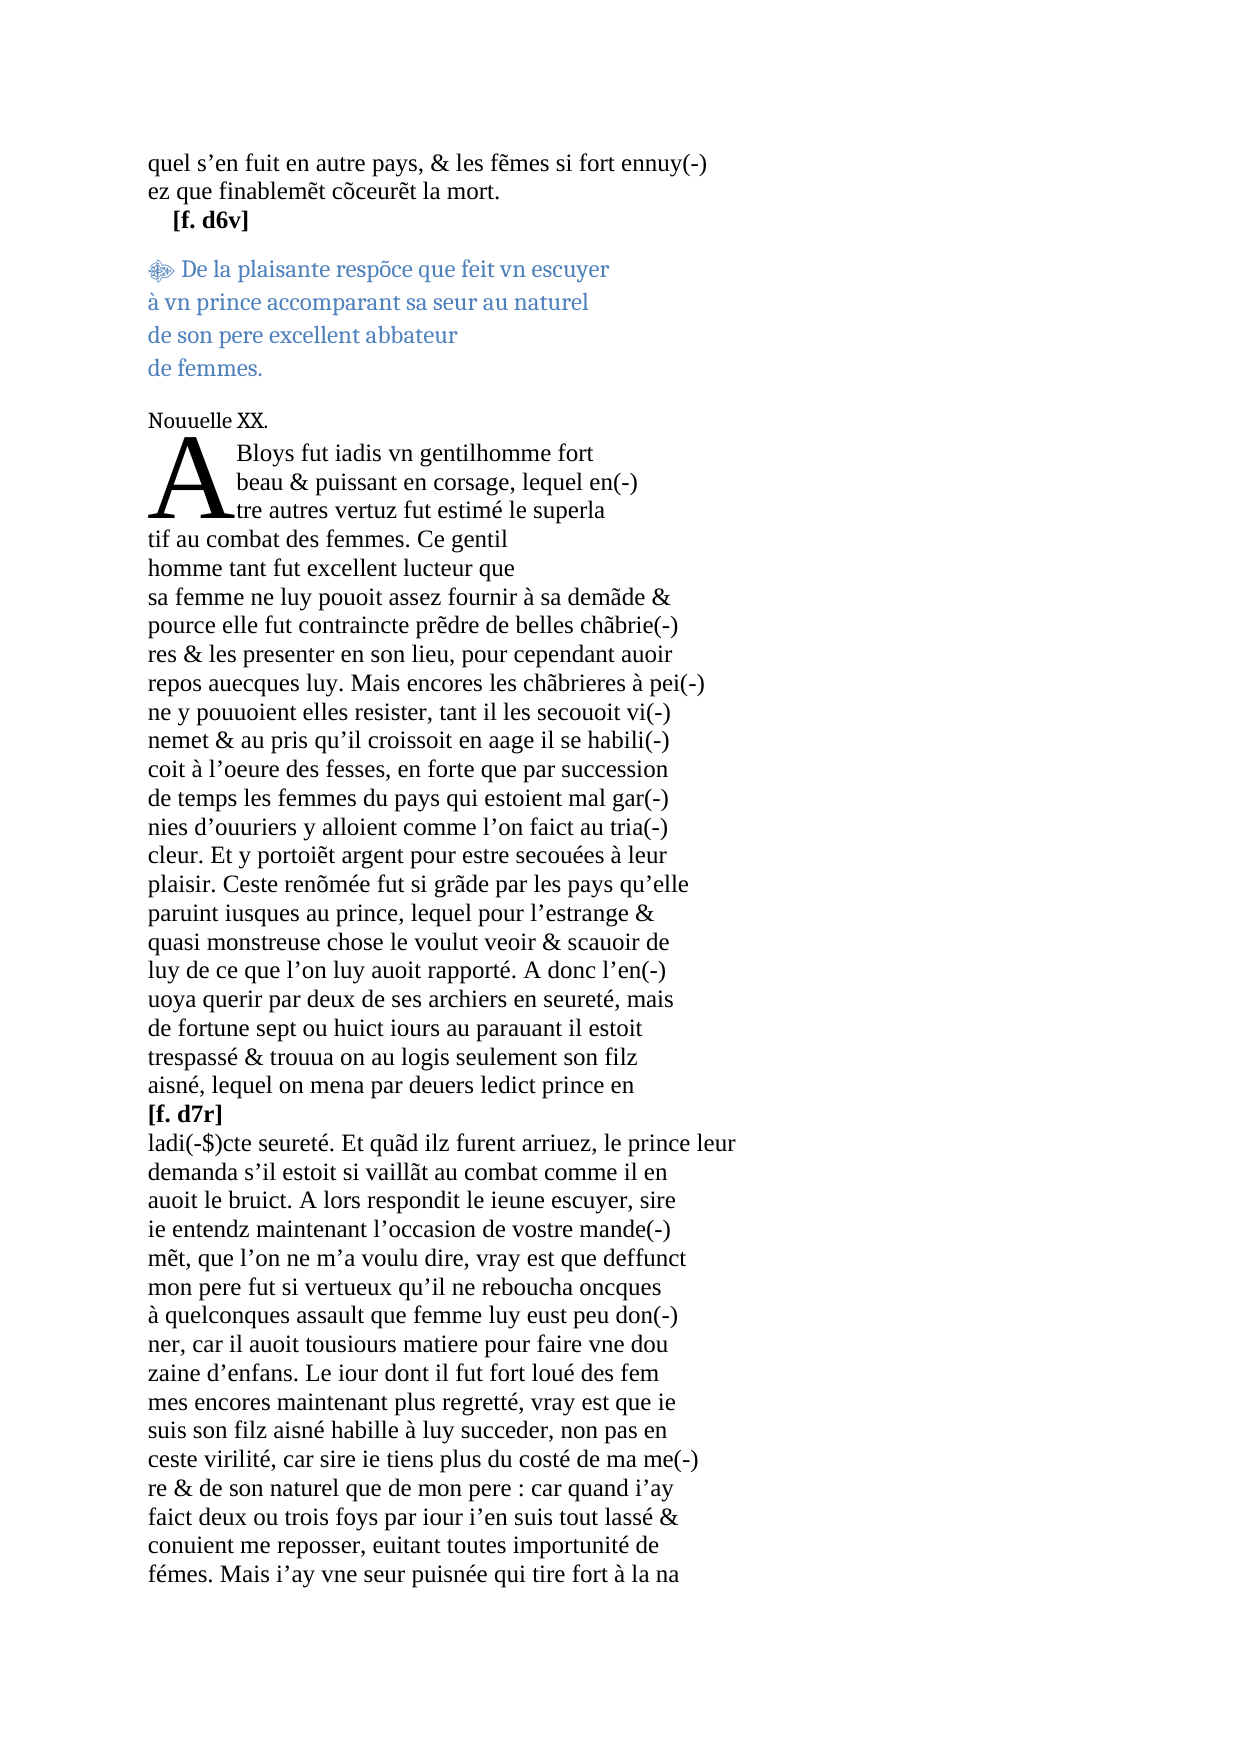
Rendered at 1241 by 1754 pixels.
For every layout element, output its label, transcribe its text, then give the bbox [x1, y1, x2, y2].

text ABloys fut iadis vn gentilhomme fort beau & puissant en corsage, lequel en(-) tre autres vertuz fut estimé le superla tif au combat des femmes. Ce gentil homme tant fut excellent lucteur que sa femme ne luy pouoit assez fournir à sa demãde & pource elle fut contraincte prẽdre de belles chãbrie(-) res & les presenter en son lieu, pour cependant auoir repos auecques luy. Mais encores les chãbrieres à pei(-) ne y pouuoient elles resister, tant il les secouoit vi(-) nemet & au pris qu’il croissoit en aage il se habili(-) coit à l’oeure des fesses, en forte que par succession de temps les femmes du pays qui estoient mal gar(-) nies d’ouuriers y alloient comme l’on faict au tria(-) cleur. Et y portoiẽt argent pour estre secouées à leur plaisir. Ceste renõmée fut si grãde par les pays qu’elle paruint iusques au prince, lequel pour l’estrange & quasi monstreuse chose le voulut veoir & scauoir de luy de ce que l’on luy auoit rapporté. A donc l’en(-) uoya querir par deux de ses archiers en seureté, mais de fortune sept ou huict iours au parauant il estoit trespassé & trouua on au logis seulement son filz aisné, lequel on mena par deuers ledict prince en [f. d7r] ladi(-$)cte seureté. Et quãd ilz furent arriuez, le prince leur demanda s’il estoit si vaillãt au combat comme il en auoit le bruict. A lors respondit le ieune escuyer, sire ie entendz maintenant l’occasion de vostre mande(-) mẽt, que l’on ne m’a voulu dire, vray est que deffunct mon pere fut si vertueux qu’il ne reboucha oncques à quelconques assault que femme luy eust peu don(-) ner, car il auoit tousiours matiere pour faire vne dou zaine d’enfans. Le iour dont il fut fort loué des fem mes encores maintenant plus regretté, vray est que ie suis son filz aisné habille à luy succeder, non pas en ceste virilité, car sire ie tiens plus du costé de ma me(-) re & de son naturel que de mon pere : car quand i’ay faict deux ou trois foys par iour i’en suis tout lassé & conuient me reposser, euitant toutes importunité de fémes. Mais i’ay vne seur puisnée qui tire fort à la na [148, 438, 1093, 1588]
text [f. d6v] [148, 205, 1093, 234]
text quel s’en fuit en autre pays, & les fẽmes si fort ennuy(-) ez que finablemẽt cõceurẽt la mort. [148, 148, 1093, 205]
subtitle ❧ De la plaisante respõce que feit vn escuyer à vn prince accomparant sa seur au naturel de son pere excellent abbateur de femmes. [148, 255, 1093, 382]
subtitle Nouuelle XX. [148, 408, 1093, 434]
